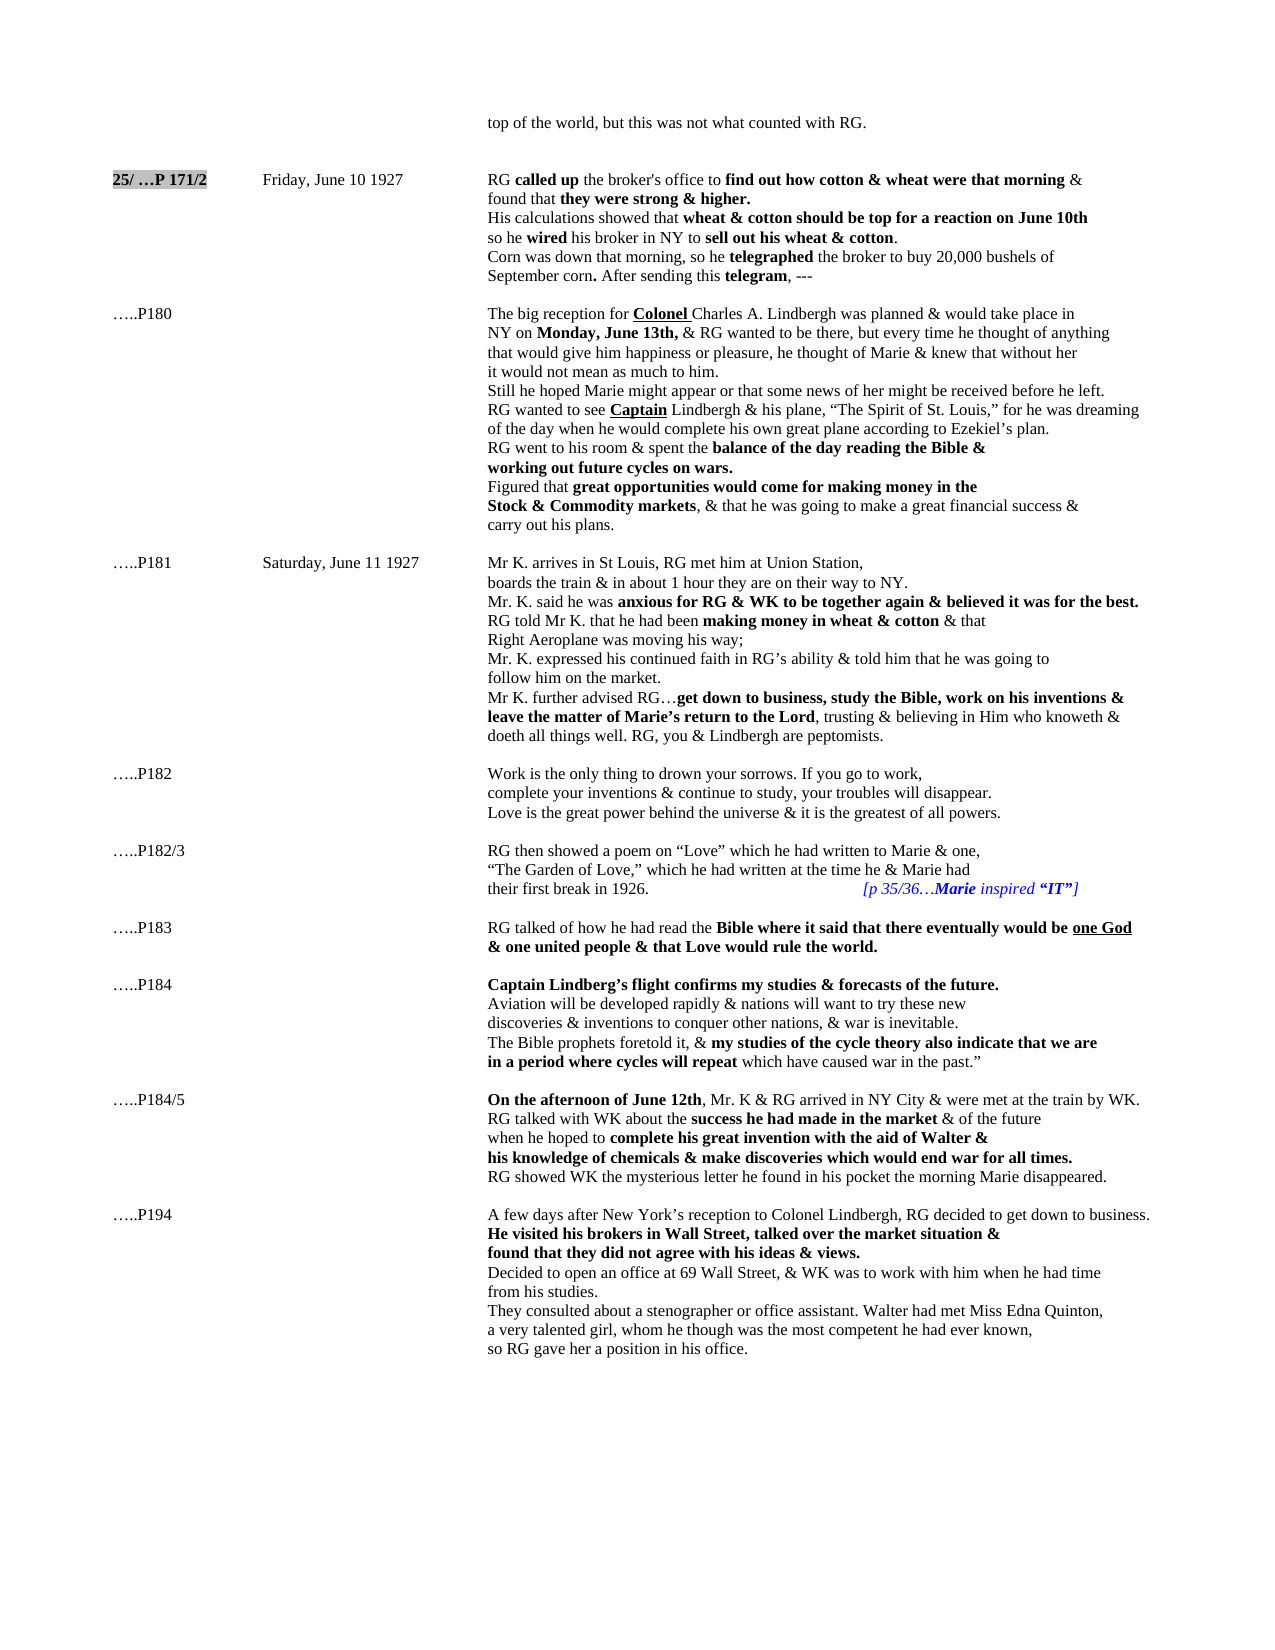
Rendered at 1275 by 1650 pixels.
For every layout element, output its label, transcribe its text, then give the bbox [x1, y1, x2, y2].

text “The Garden of Love,” which he had written at the time he & Marie had [112, 860, 1162, 879]
text …..P182 Work is the only thing to drown your sorrows. If you go to work, [112, 764, 1162, 783]
text Corn was down that morning, so he telegraphed the broker to buy 20,000 bushels of [412, 247, 1162, 266]
text it would not mean as much to him. [112, 362, 1162, 381]
text Aviation will be developed rapidly & nations will want to try these new [412, 994, 1162, 1013]
text NY on Monday, June 13th, & RG wanted to be there, but every time he thought of anything [112, 323, 1162, 342]
text September corn. After sending this telegram, --- [412, 266, 1162, 285]
text so RG gave her a position in his office. [412, 1339, 1162, 1358]
text …..P184/5 On the afternoon of June 12th, Mr. K & RG arrived in NY City & were met at the train by WK. [112, 1090, 1162, 1109]
text when he hoped to complete his great invention with the aid of Walter & [412, 1128, 1162, 1147]
text doeth all things well. RG, you & Lindbergh are peptomists. [487, 726, 1162, 745]
text working out future cycles on wars. [412, 457, 1162, 477]
text His calculations showed that wheat & cotton should be top for a reaction on June 10th [412, 208, 1162, 227]
text discoveries & inventions to conquer other nations, & war is inevitable. [412, 1013, 1162, 1032]
text complete your inventions & continue to study, your troubles will disappear. [112, 783, 1162, 802]
text …..P183 RG talked of how he had read the Bible where it said that there eventually would be one God [112, 917, 1162, 937]
text from his studies. [412, 1282, 1162, 1301]
text RG talked with WK about the success he had made in the market & of the future [412, 1109, 1162, 1128]
text The Bible prophets foretold it, & my studies of the cycle theory also indicate that we are [412, 1032, 1162, 1052]
text follow him on the market. [412, 668, 1162, 687]
text …..P181 Saturday, June 11 1927 Mr K. arrives in St Louis, RG met him at Union Station, [112, 553, 1162, 572]
text …..P182/3 RG then showed a poem on “Love” which he had written to Marie & one, [112, 841, 1162, 860]
text Right Aeroplane was moving his way; [412, 630, 1162, 649]
text Decided to open an office at 69 Wall Street, & WK was to work with him when he had time [412, 1262, 1162, 1282]
text of the day when he would complete his own great plane according to Ezekiel’s plan. [412, 419, 1162, 438]
text found that they did not agree with his ideas & views. [412, 1243, 1162, 1262]
text Figured that great opportunities would come for making money in the [412, 477, 1162, 496]
text 25/ …P 171/2 Friday, June 10 1927 RG called up the broker's office to find out how cotton & wheat were that morning & [112, 170, 1162, 189]
text They consulted about a stenographer or office assistant. Walter had met Miss Edna Quinton, [412, 1301, 1162, 1320]
text & one united people & that Love would rule the world. [412, 937, 1162, 956]
text RG showed WK the mysterious letter he found in his pocket the morning Marie disappeared. [112, 1167, 1162, 1186]
text that would give him happiness or pleasure, he thought of Marie & knew that without her [112, 342, 1162, 362]
text Love is the great power behind the universe & it is the greatest of all powers. [487, 802, 1162, 822]
text …..P180 The big reception for Colonel Charles A. Lindbergh was planned & would take place in [112, 304, 1162, 323]
text so he wired his broker in NY to sell out his wheat & cotton. [412, 227, 1162, 247]
text RG told Mr K. that he had been making money in wheat & cotton & that [412, 611, 1162, 630]
text Still he hoped Marie might appear or that some news of her might be received before he left. [412, 381, 1162, 400]
text Mr. K. expressed his continued faith in RG’s ability & told him that he was going to [412, 649, 1162, 668]
text their first break in 1926. [p 35/36…Marie inspired “IT”] [112, 879, 1162, 898]
text RG wanted to see Captain Lindbergh & his plane, “The Spirit of St. Louis,” for he was dreaming [412, 400, 1162, 419]
text found that they were strong & higher. [112, 189, 1162, 208]
text RG went to his room & spent the balance of the day reading the Bible & [412, 438, 1162, 457]
text Stock & Commodity markets, & that he was going to make a great financial success & [412, 496, 1162, 515]
text carry out his plans. [412, 515, 1162, 534]
text a very talented girl, whom he though was the most competent he had ever known, [412, 1320, 1162, 1339]
text Mr K. further advised RG…get down to business, study the Bible, work on his inventions & leave the matter of Marie’s return to the Lord, trusting & believing in Him who knoweth & [487, 687, 1162, 726]
text He visited his brokers in Wall Street, talked over the market situation & [412, 1224, 1162, 1243]
text boards the train & in about 1 hour they are on their way to NY. [112, 572, 1162, 592]
text Mr. K. said he was anxious for RG & WK to be together again & believed it was for the best. [412, 592, 1162, 611]
text …..P184 Captain Lindberg’s flight confirms my studies & forecasts of the future. [112, 975, 1162, 994]
text …..P194 A few days after New York’s reception to Colonel Lindbergh, RG decided to get down to business. [112, 1205, 1162, 1224]
text his knowledge of chemicals & make discoveries which would end war for all times. [412, 1147, 1162, 1167]
text top of the world, but this was not what counted with RG. [412, 112, 1162, 132]
text in a period where cycles will repeat which have caused war in the past.” [412, 1052, 1162, 1071]
